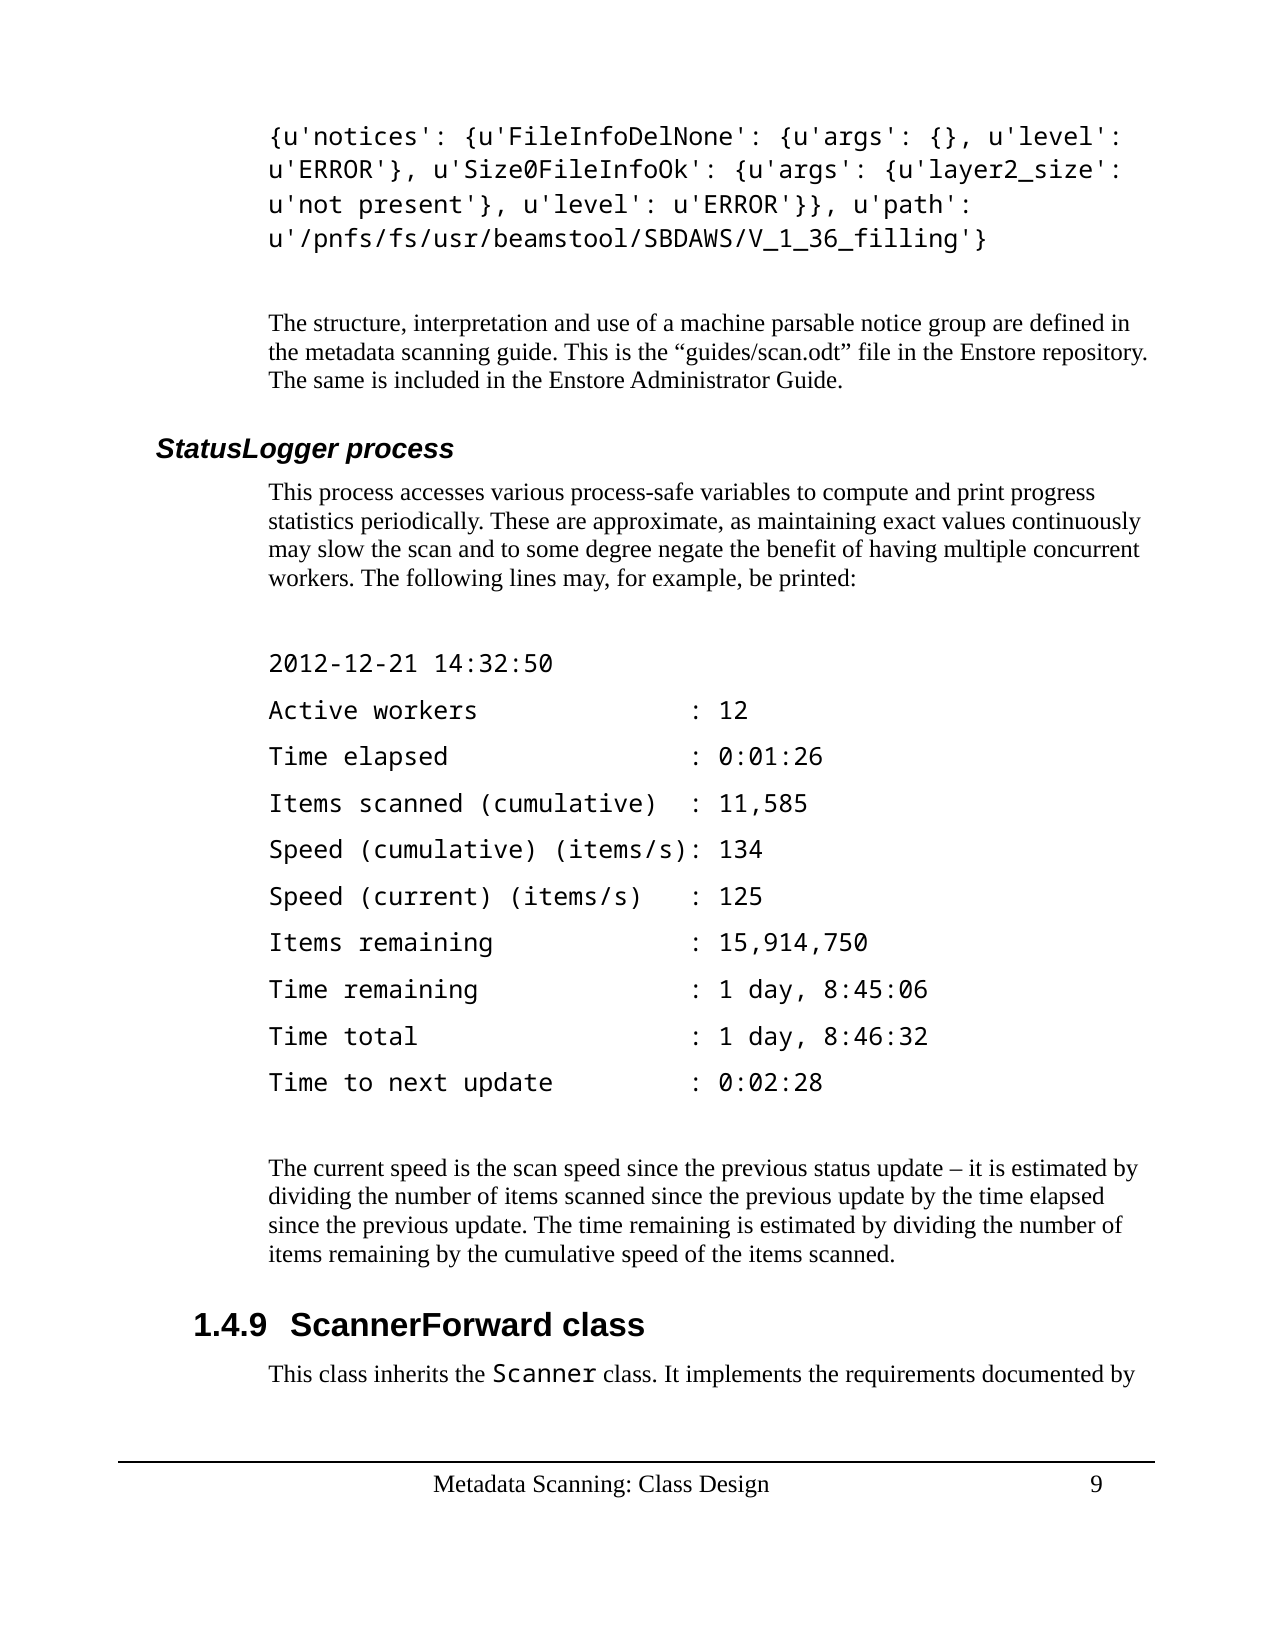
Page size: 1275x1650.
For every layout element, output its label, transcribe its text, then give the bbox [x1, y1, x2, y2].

subtitle StatusLogger process [156, 432, 1157, 464]
text The current speed is the scan speed since the previous status update – it is estimated by dividing the number of items scanned since the previous update by the time elapsed since the previous update. The time remaining is estimated by dividing the number of items remaining by the cumulative speed of the items scanned. [268, 1153, 1157, 1268]
text Time total : 1 day, 8:46:32 [268, 1018, 1157, 1052]
text Time to next update : 0:02:28 [268, 1065, 1157, 1099]
text {u'notices': {u'FileInfoDelNone': {u'args': {}, u'level': u'ERROR'}, u'Size0FileInfoOk': {u'args': {u'layer2_size': u'not present'}, u'level': u'ERROR'}}, u'path': u'/pnfs/fs/usr/beamstool/SBDAWS/V_1_36_filling'} [268, 118, 1157, 254]
text Active workers : 12 [268, 692, 1157, 726]
subtitle ScannerForward class [156, 1305, 1157, 1343]
text Time remaining : 1 day, 8:45:06 [268, 972, 1157, 1006]
text This process accesses various process-safe variables to compute and print progress statistics periodically. These are approximate, as maintaining exact values continuously may slow the scan and to some degree negate the benefit of having multiple concurrent workers. The following lines may, for example, be printed: [268, 477, 1157, 592]
text Speed (cumulative) (items/s): 134 [268, 832, 1157, 866]
text Items remaining : 15,914,750 [268, 925, 1157, 959]
text The structure, interpretation and use of a machine parsable notice group are defined in the metadata scanning guide. This is the “guides/scan.odt” file in the Enstore repository. The same is included in the Enstore Administrator Guide. [268, 308, 1157, 394]
text Speed (current) (items/s) : 125 [268, 878, 1157, 913]
text Items scanned (cumulative) : 11,585 [268, 785, 1157, 819]
text Time elapsed : 0:01:26 [268, 739, 1157, 773]
text This class inherits the Scanner class. It implements the requirements documented by [268, 1356, 1157, 1390]
text 2012-12-21 14:32:50 [268, 646, 1157, 680]
